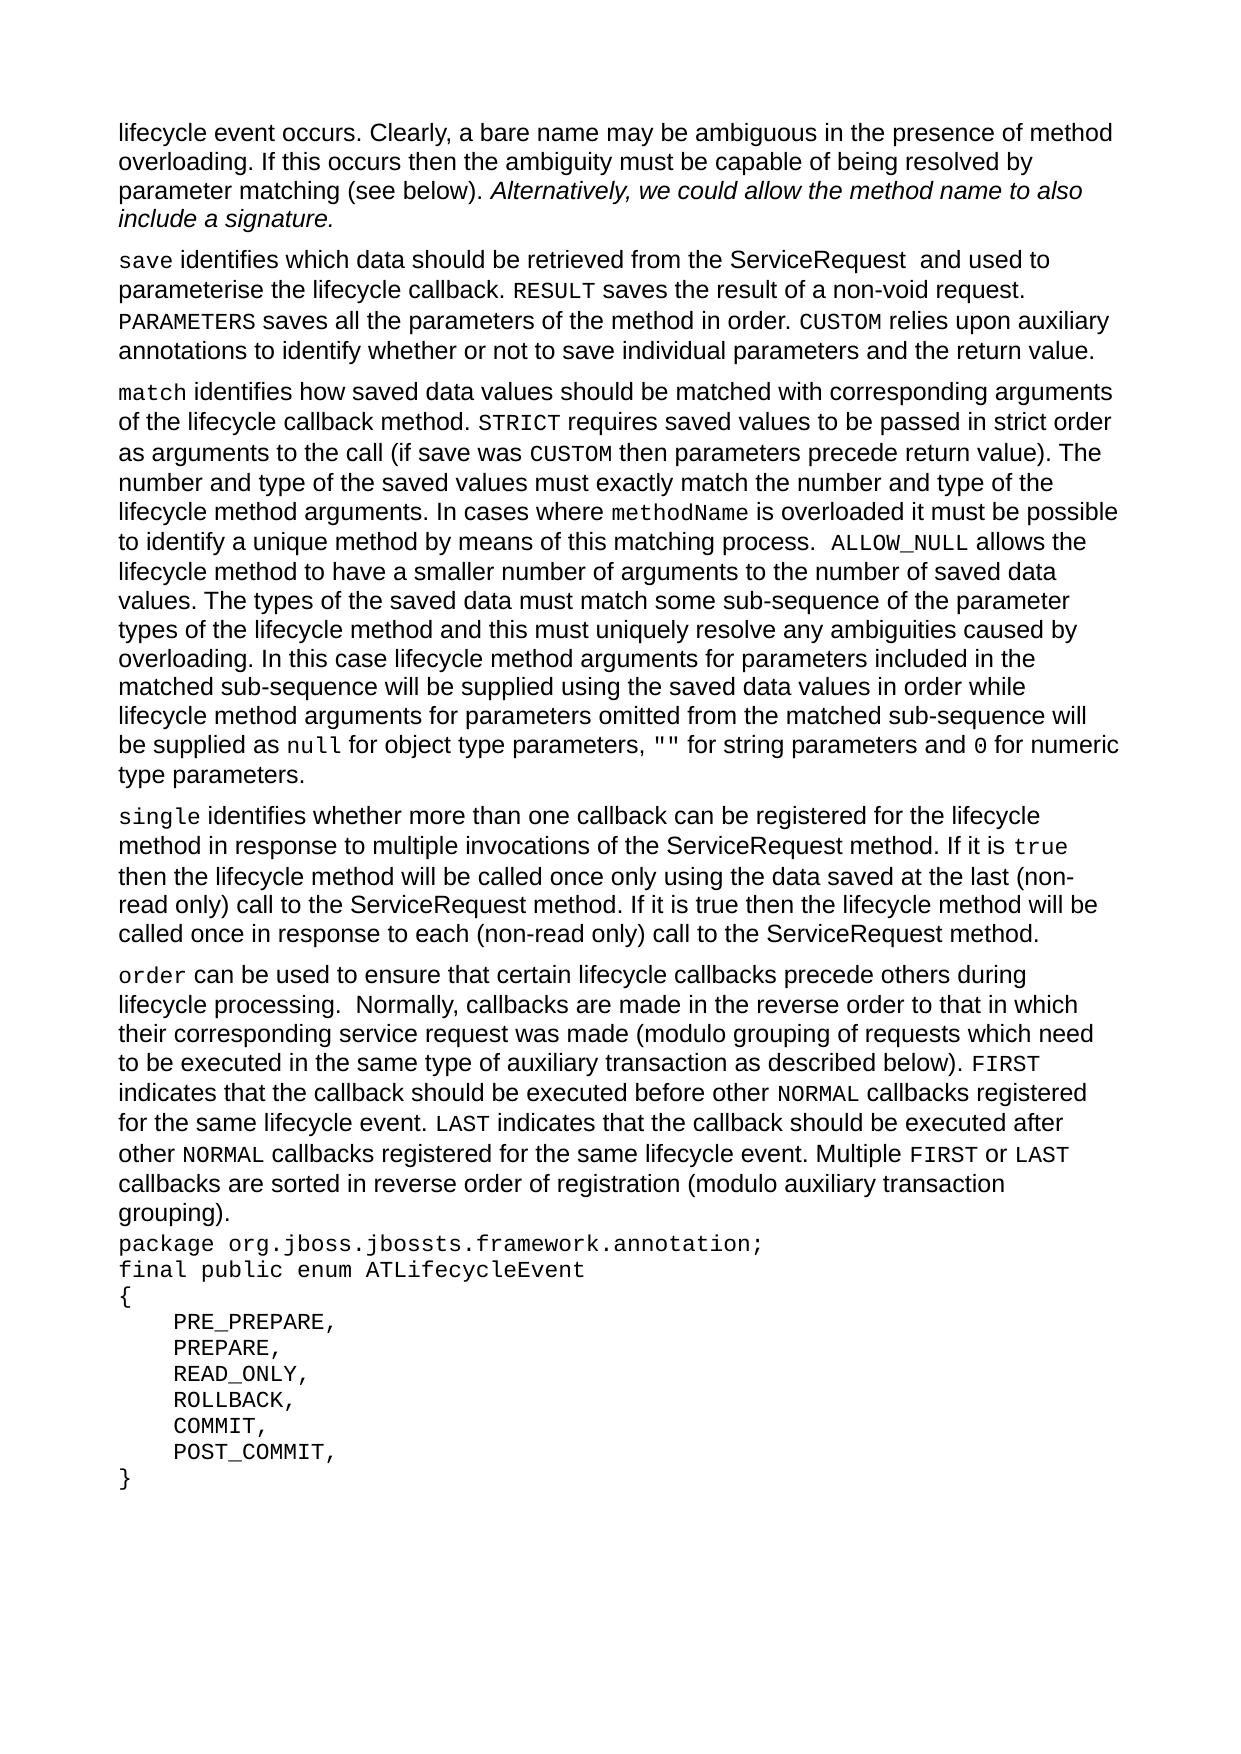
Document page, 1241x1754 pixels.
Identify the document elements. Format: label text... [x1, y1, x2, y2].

text package org.jboss.jbossts.framework.annotation; final public enum ATLifecycleEvent { PRE_PREPARE, PREPARE, READ_ONLY, ROLLBACK, COMMIT, POST_COMMIT, } [118, 1232, 1122, 1492]
text single identifies whether more than one callback can be registered for the lifecycle method in response to multiple invocations of the ServiceRequest method. If it is true then the lifecycle method will be called once only using the data saved at the last (non-read only) call to the ServiceRequest method. If it is true then the lifecycle method will be called once in response to each (non-read only) call to the ServiceRequest method. [118, 801, 1122, 948]
text order can be used to ensure that certain lifecycle callbacks precede others during lifecycle processing. Normally, callbacks are made in the reverse order to that in which their corresponding service request was made (modulo grouping of requests which need to be executed in the same type of auxiliary transaction as described below). FIRST indicates that the callback should be executed before other NORMAL callbacks registered for the same lifecycle event. LAST indicates that the callback should be executed after other NORMAL callbacks registered for the same lifecycle event. Multiple FIRST or LAST callbacks are sorted in reverse order of registration (modulo auxiliary transaction grouping). [118, 960, 1122, 1226]
text save identifies which data should be retrieved from the ServiceRequest and used to parameterise the lifecycle callback. RESULT saves the result of a non-void request. PARAMETERS saves all the parameters of the method in order. CUSTOM relies upon auxiliary annotations to identify whether or not to save individual parameters and the return value. [118, 245, 1122, 365]
text match identifies how saved data values should be matched with corresponding arguments of the lifecycle callback method. STRICT requires saved values to be passed in strict order as arguments to the call (if save was CUSTOM then parameters precede return value). The number and type of the saved values must exactly match the number and type of the lifecycle method arguments. In cases where methodName is overloaded it must be possible to identify a unique method by means of this matching process. ALLOW_NULL allows the lifecycle method to have a smaller number of arguments to the number of saved data values. The types of the saved data must match some sub-sequence of the parameter types of the lifecycle method and this must uniquely resolve any ambiguities caused by overloading. In this case lifecycle method arguments for parameters included in the matched sub-sequence will be supplied using the saved data values in order while lifecycle method arguments for parameters omitted from the matched sub-sequence will be supplied as null for object type parameters, "" for string parameters and 0 for numeric type parameters. [118, 377, 1122, 789]
text lifecycle event occurs. Clearly, a bare name may be ambiguous in the presence of method overloading. If this occurs then the ambiguity must be capable of being resolved by parameter matching (see below). Alternatively, we could allow the method name to also include a signature. [118, 118, 1122, 233]
